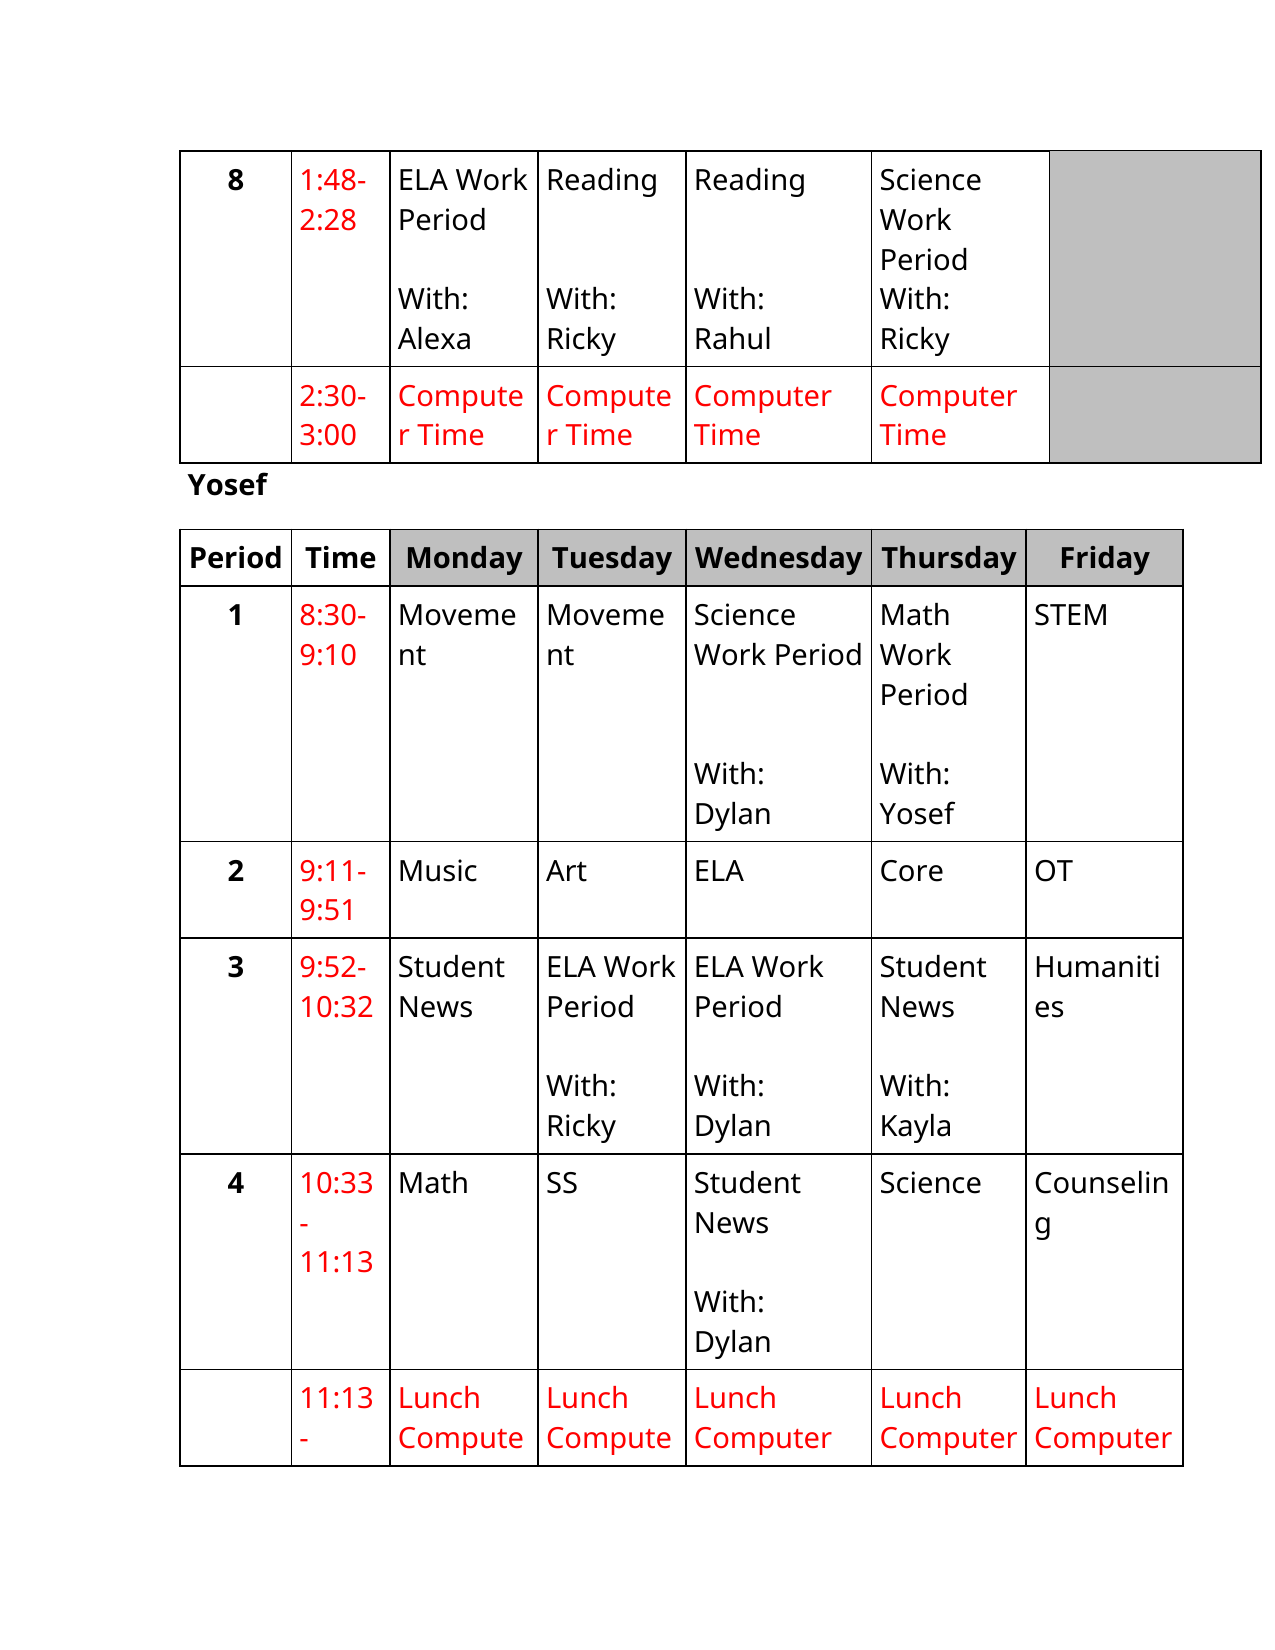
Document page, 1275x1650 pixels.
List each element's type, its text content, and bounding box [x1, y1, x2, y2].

table_cell Lunch Compute [391, 1370, 537, 1465]
table_cell 2:30- 3:00 [292, 367, 389, 462]
table_cell ELA Work Period With: Alexa [391, 152, 537, 366]
table_cell Student News With: Kayla [872, 939, 1025, 1153]
table_cell Reading With: Ricky [539, 152, 685, 366]
table_cell 4 [181, 1155, 291, 1368]
table_cell 8:30- 9:10 [292, 587, 389, 841]
table_cell Art [539, 842, 685, 937]
table_cell [1050, 367, 1260, 462]
table_cell Music [391, 842, 537, 937]
table_cell Math Work Period With: Yosef [872, 587, 1025, 841]
table_cell Computer Time [872, 367, 1049, 462]
table_cell Movement [539, 587, 685, 841]
table_cell Student News [391, 939, 537, 1153]
table_cell 3 [181, 939, 291, 1153]
table_cell SS [539, 1155, 685, 1368]
table_cell 9:52- 10:32 [292, 939, 389, 1153]
table_header Time [292, 530, 389, 585]
table_cell [181, 367, 291, 462]
text Yosef [187, 464, 1087, 503]
table_cell Lunch Computer [1027, 1370, 1182, 1465]
table_cell Lunch Compute [539, 1370, 685, 1465]
table_cell STEM [1027, 587, 1182, 841]
table_cell Movement [391, 587, 537, 841]
table_cell 8 [181, 152, 291, 366]
table_cell 2 [181, 842, 291, 937]
table_header Friday [1027, 530, 1182, 585]
table_cell Computer Time [687, 367, 871, 462]
table_cell Counseling [1027, 1155, 1182, 1368]
table_cell [181, 1370, 291, 1465]
table_cell Math [391, 1155, 537, 1368]
table_cell Core [872, 842, 1025, 937]
table_cell 11:13- [292, 1370, 389, 1465]
table_header Wednesday [687, 530, 871, 585]
table_cell ELA Work Period With: Ricky [539, 939, 685, 1153]
table_cell 1:48- 2:28 [292, 152, 389, 366]
table_cell Student News With: Dylan [687, 1155, 871, 1368]
table_cell 10:33- 11:13 [292, 1155, 389, 1368]
table_cell Computer Time [539, 367, 685, 462]
table_cell 9:11- 9:51 [292, 842, 389, 937]
table_cell Science Work Period With: Dylan [687, 587, 871, 841]
table_cell ELA [687, 842, 871, 937]
table_cell Science Work Period With: Ricky [872, 152, 1049, 366]
table_cell [1050, 151, 1260, 366]
table_cell OT [1027, 842, 1182, 937]
table_cell Computer Time [391, 367, 537, 462]
table_header Monday [391, 530, 537, 585]
table_header Thursday [872, 530, 1025, 585]
table_cell 1 [181, 587, 291, 841]
table_header Tuesday [539, 530, 685, 585]
table_cell Lunch Computer [687, 1370, 871, 1465]
table_cell Lunch Computer [872, 1370, 1025, 1465]
table_cell ELA Work Period With: Dylan [687, 939, 871, 1153]
table_cell Reading With: Rahul [687, 152, 871, 366]
table_cell Humanities [1027, 939, 1182, 1153]
table_header Period [181, 530, 291, 585]
table_cell Science [872, 1155, 1025, 1368]
